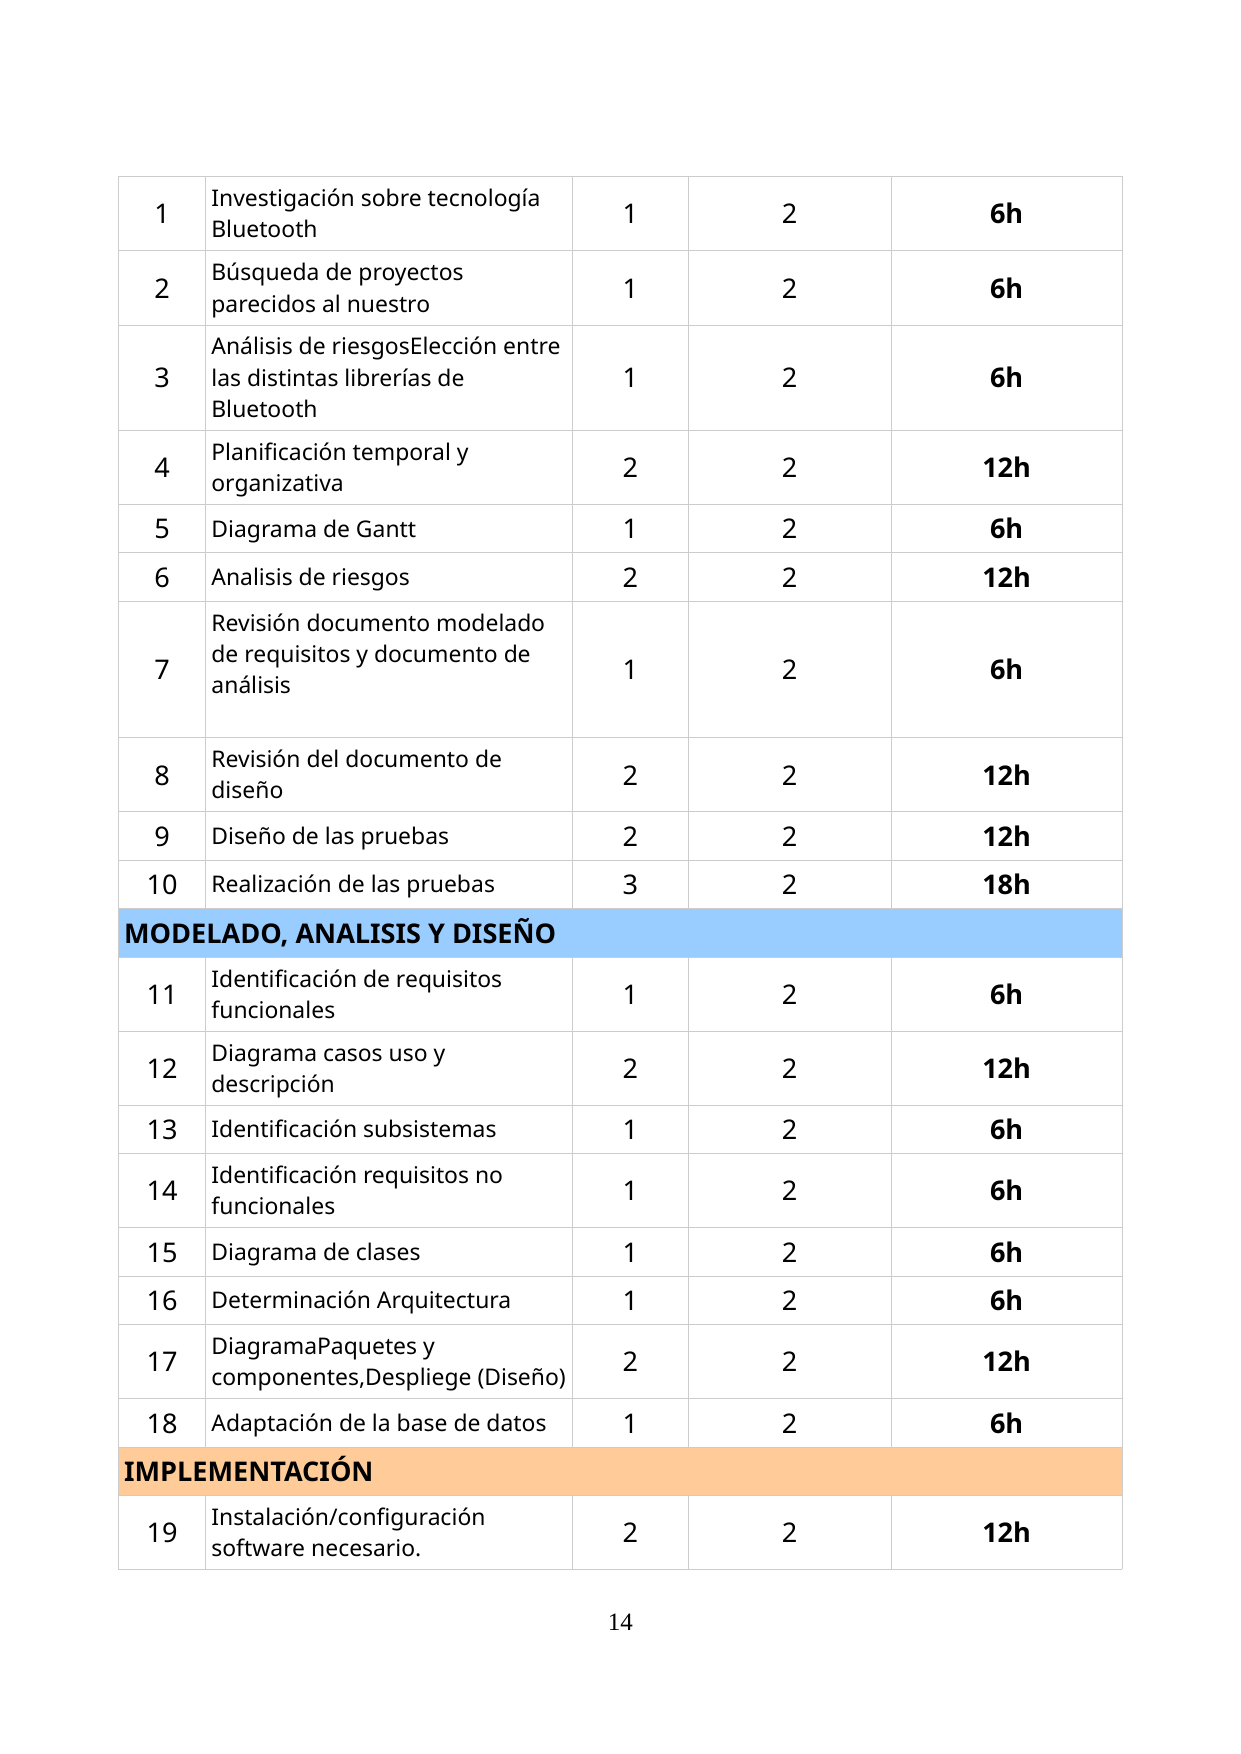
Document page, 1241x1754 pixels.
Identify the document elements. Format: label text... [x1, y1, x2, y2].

table_cell 10 [119, 861, 205, 908]
table_cell 3 [119, 326, 205, 430]
table_cell 1 [573, 1228, 688, 1276]
table_cell 2 [689, 602, 891, 737]
table_cell 2 [689, 861, 891, 908]
table_cell IMPLEMENTACIÓN [119, 1448, 1122, 1495]
table_cell 6h [892, 1228, 1122, 1276]
table_cell 6h [892, 1106, 1122, 1153]
table_cell 1 [573, 1277, 688, 1324]
table_cell 2 [689, 1399, 891, 1447]
table_cell 1 [573, 177, 688, 250]
table_cell 6h [892, 1277, 1122, 1324]
table_cell MODELADO, ANALISIS Y DISEÑO [119, 909, 1122, 957]
table_cell Diagrama casos uso y descripción [206, 1032, 572, 1105]
table_cell 1 [573, 251, 688, 324]
table_cell 2 [689, 326, 891, 430]
table_cell 2 [119, 251, 205, 324]
table_cell 4 [119, 431, 205, 504]
table_cell 1 [573, 602, 688, 737]
table_cell 1 [573, 505, 688, 552]
table_cell DiagramaPaquetes y componentes,Despliege (Diseño) [206, 1325, 572, 1398]
table_cell Diseño de las pruebas [206, 812, 572, 860]
table_cell Investigación sobre tecnología Bluetooth [206, 177, 572, 250]
table_cell 12h [892, 1325, 1122, 1398]
table_cell 6h [892, 1154, 1122, 1227]
table_cell 2 [573, 738, 688, 811]
table_cell Analisis de riesgos [206, 553, 572, 601]
table_cell 2 [689, 812, 891, 860]
table_cell Realización de las pruebas [206, 861, 572, 908]
table_cell 7 [119, 602, 205, 737]
table_cell 16 [119, 1277, 205, 1324]
table_cell 12h [892, 1496, 1122, 1569]
table_cell 6 [119, 553, 205, 601]
table_cell 15 [119, 1228, 205, 1276]
table_cell Planificación temporal y organizativa [206, 431, 572, 504]
table_cell 8 [119, 738, 205, 811]
table_cell 13 [119, 1106, 205, 1153]
table_cell 2 [573, 1325, 688, 1398]
table_cell 2 [689, 1277, 891, 1324]
table_cell Identificación de requisitos funcionales [206, 958, 572, 1031]
table_cell 1 [573, 1106, 688, 1153]
table_cell Adaptación de la base de datos [206, 1399, 572, 1447]
table_cell 2 [689, 177, 891, 250]
table_cell 2 [689, 1106, 891, 1153]
table_cell 2 [573, 1496, 688, 1569]
table_cell 9 [119, 812, 205, 860]
table_cell 5 [119, 505, 205, 552]
table_cell 12h [892, 1032, 1122, 1105]
table_cell 2 [689, 1228, 891, 1276]
table_cell 11 [119, 958, 205, 1031]
table_cell 12h [892, 553, 1122, 601]
table_cell 2 [689, 251, 891, 324]
table_cell Identificación subsistemas [206, 1106, 572, 1153]
table_cell 2 [573, 553, 688, 601]
table_cell 12h [892, 812, 1122, 860]
table_cell Búsqueda de proyectos parecidos al nuestro [206, 251, 572, 324]
table_cell 6h [892, 602, 1122, 737]
table_cell 6h [892, 505, 1122, 552]
table_cell 2 [573, 812, 688, 860]
table_cell Determinación Arquitectura [206, 1277, 572, 1324]
table_cell 2 [689, 738, 891, 811]
table_cell 2 [689, 1154, 891, 1227]
table_cell 6h [892, 251, 1122, 324]
table_cell Revisión del documento de diseño [206, 738, 572, 811]
table_cell Diagrama de clases [206, 1228, 572, 1276]
table_cell 2 [689, 553, 891, 601]
table_cell 19 [119, 1496, 205, 1569]
table_cell Análisis de riesgosElección entre las distintas librerías de Bluetooth [206, 326, 572, 430]
table_cell Diagrama de Gantt [206, 505, 572, 552]
table_cell 14 [119, 1154, 205, 1227]
table_cell 12h [892, 431, 1122, 504]
table_cell 18 [119, 1399, 205, 1447]
table_cell 1 [573, 958, 688, 1031]
table_cell 18h [892, 861, 1122, 908]
table_cell 2 [689, 505, 891, 552]
table_cell 6h [892, 177, 1122, 250]
table_cell 1 [573, 1399, 688, 1447]
table_cell 2 [689, 1032, 891, 1105]
table_cell 2 [689, 431, 891, 504]
table_cell 2 [689, 958, 891, 1031]
table_cell 17 [119, 1325, 205, 1398]
table_cell 12h [892, 738, 1122, 811]
table_cell 2 [573, 431, 688, 504]
table_cell 2 [689, 1325, 891, 1398]
table_cell 6h [892, 326, 1122, 430]
table_cell 1 [573, 326, 688, 430]
table_cell Revisión documento modelado de requisitos y documento de análisis [206, 602, 572, 737]
table_cell 12 [119, 1032, 205, 1105]
table_cell Identificación requisitos no funcionales [206, 1154, 572, 1227]
table_cell 1 [119, 177, 205, 250]
table_cell 1 [573, 1154, 688, 1227]
table_cell 2 [573, 1032, 688, 1105]
table_cell 3 [573, 861, 688, 908]
table_cell 6h [892, 1399, 1122, 1447]
table_cell 6h [892, 958, 1122, 1031]
table_cell 2 [689, 1496, 891, 1569]
table_cell Instalación/configuración software necesario. [206, 1496, 572, 1569]
